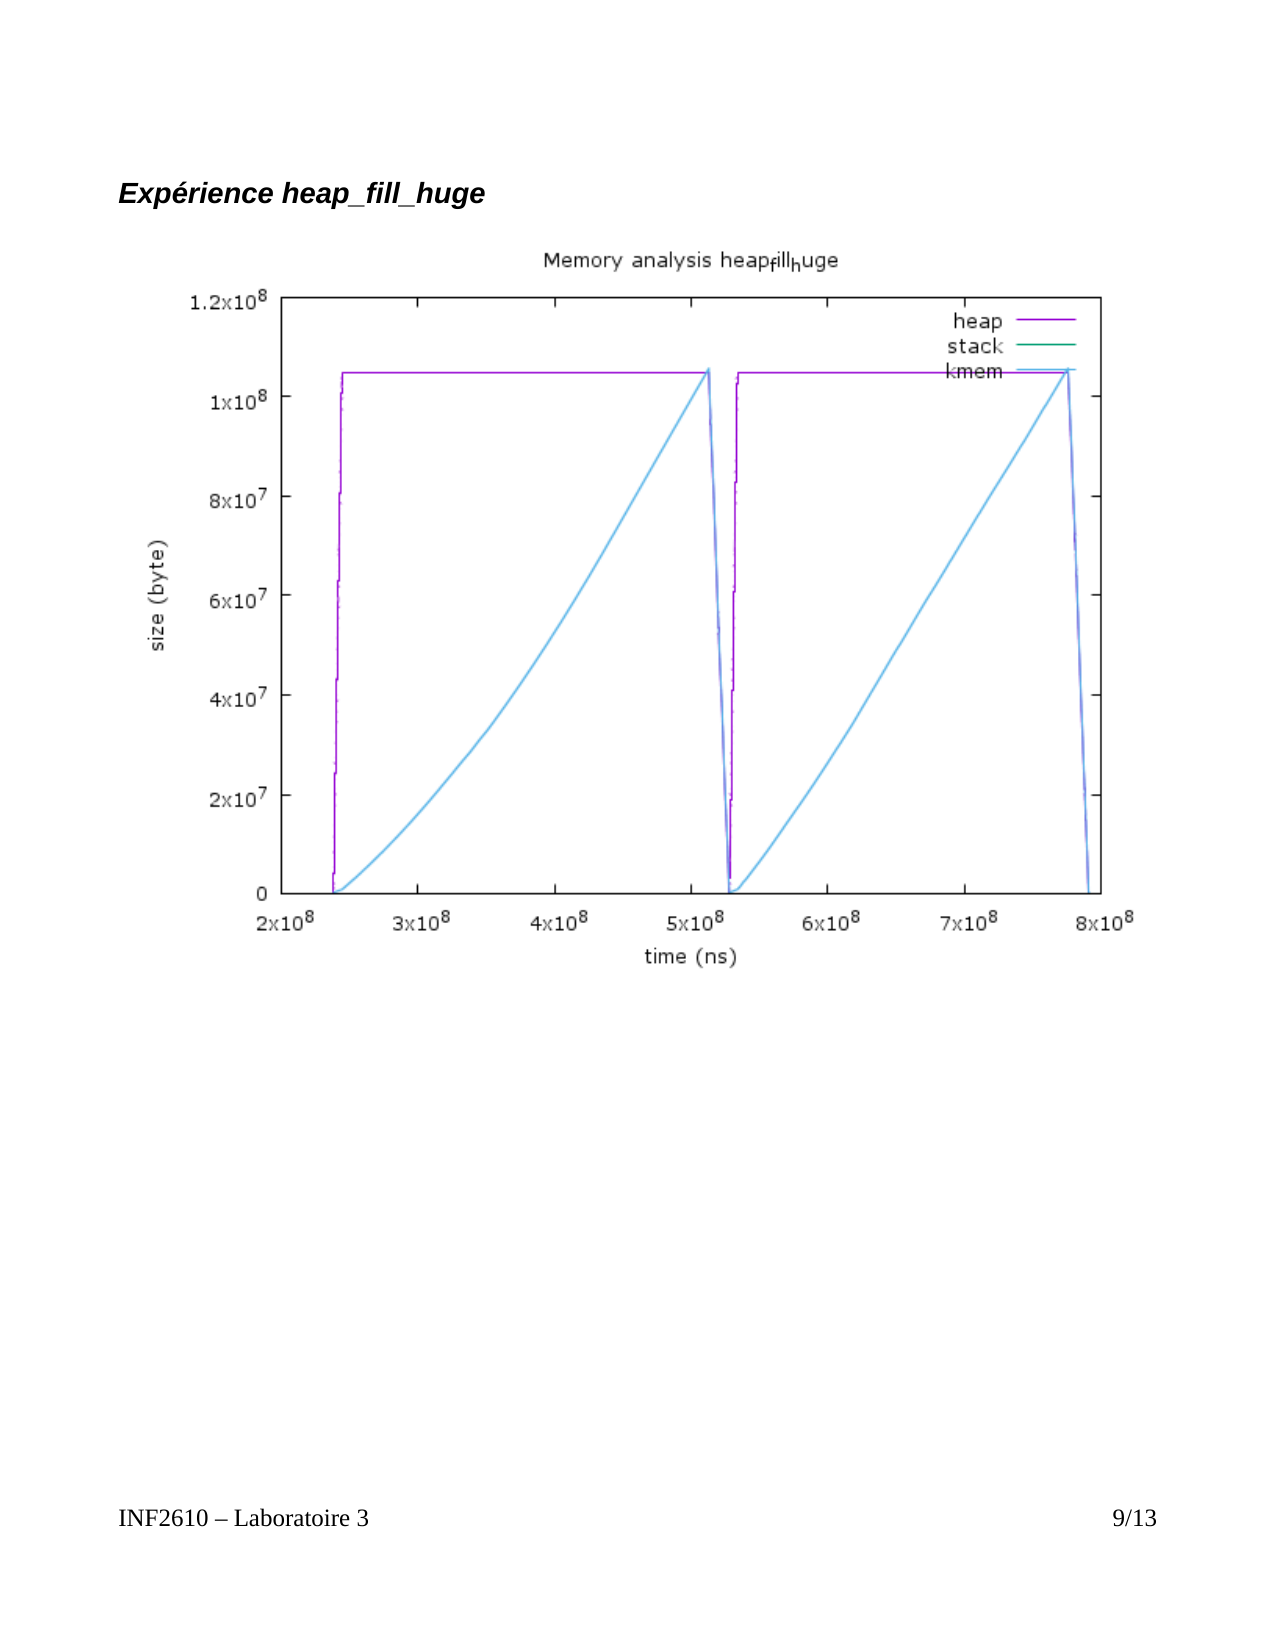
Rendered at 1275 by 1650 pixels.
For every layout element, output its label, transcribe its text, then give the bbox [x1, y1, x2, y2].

picture [137, 222, 1138, 973]
subtitle Expérience heap_fill_huge [118, 176, 1157, 210]
